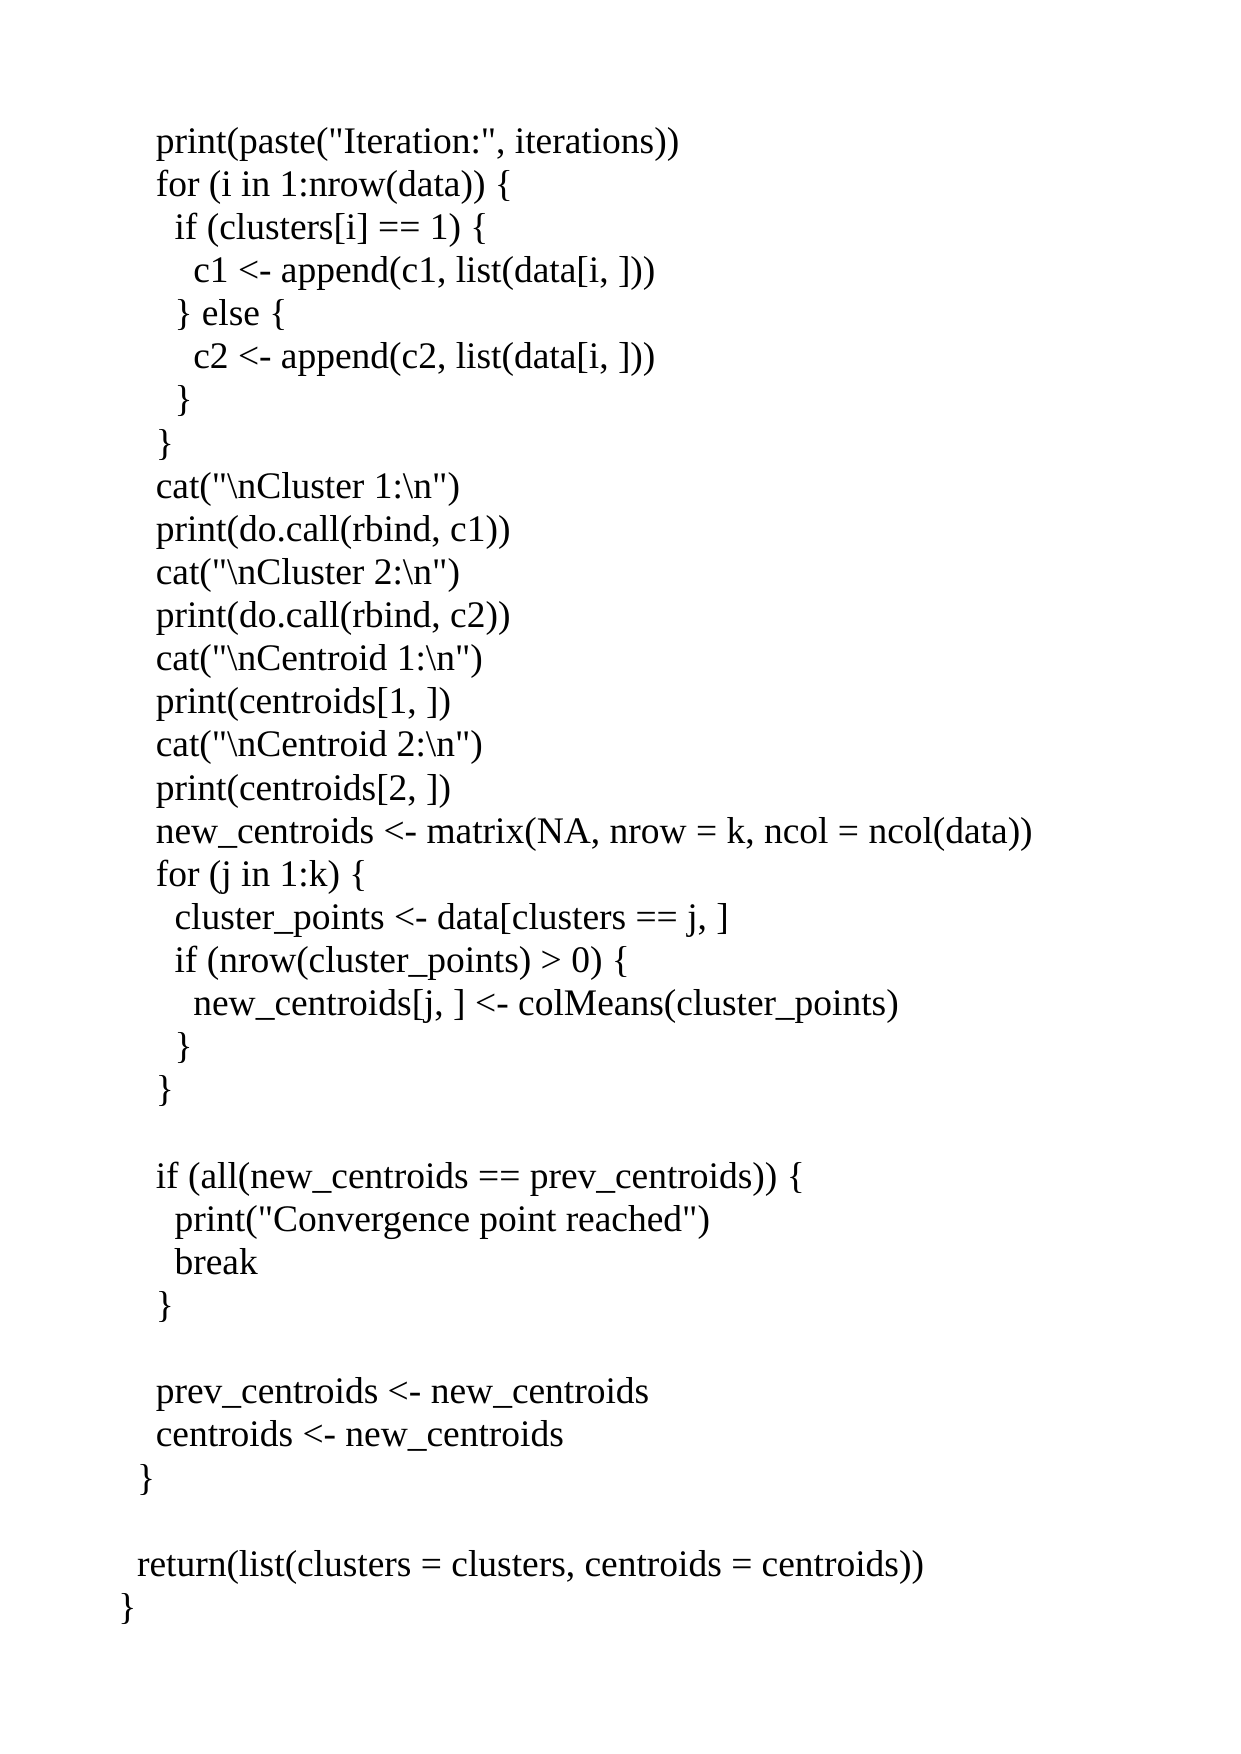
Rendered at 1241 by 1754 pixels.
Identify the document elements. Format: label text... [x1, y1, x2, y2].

text print("Convergence point reached") [118, 1196, 1122, 1239]
text print(do.call(rbind, c1)) [118, 506, 1122, 549]
text } [118, 377, 1122, 420]
text print(centroids[2, ]) [118, 765, 1122, 808]
text cat("\nCentroid 2:\n") [118, 722, 1122, 765]
text for (i in 1:nrow(data)) { [118, 161, 1122, 204]
text centroids <- new_centroids [118, 1412, 1122, 1455]
text if (all(new_centroids == prev_centroids)) { [118, 1153, 1122, 1196]
text } [118, 420, 1122, 463]
text prev_centroids <- new_centroids [118, 1369, 1122, 1412]
text if (clusters[i] == 1) { [118, 204, 1122, 247]
text c2 <- append(c2, list(data[i, ])) [118, 334, 1122, 377]
text } [118, 1282, 1122, 1326]
text cluster_points <- data[clusters == j, ] [118, 894, 1122, 937]
text new_centroids <- matrix(NA, nrow = k, ncol = ncol(data)) [118, 808, 1122, 851]
text } [118, 1024, 1122, 1067]
text if (nrow(cluster_points) > 0) { [118, 937, 1122, 981]
text } else { [118, 291, 1122, 334]
text c1 <- append(c1, list(data[i, ])) [118, 247, 1122, 291]
text cat("\nCluster 1:\n") [118, 463, 1122, 506]
text } [118, 1584, 1122, 1627]
text } [118, 1455, 1122, 1498]
text cat("\nCentroid 1:\n") [118, 636, 1122, 679]
text print(paste("Iteration:", iterations)) [118, 118, 1122, 161]
text print(do.call(rbind, c2)) [118, 592, 1122, 636]
text return(list(clusters = clusters, centroids = centroids)) [118, 1541, 1122, 1584]
text for (j in 1:k) { [118, 851, 1122, 894]
text print(centroids[1, ]) [118, 679, 1122, 722]
text new_centroids[j, ] <- colMeans(cluster_points) [118, 981, 1122, 1024]
text break [118, 1239, 1122, 1282]
text } [118, 1067, 1122, 1110]
text cat("\nCluster 2:\n") [118, 549, 1122, 592]
